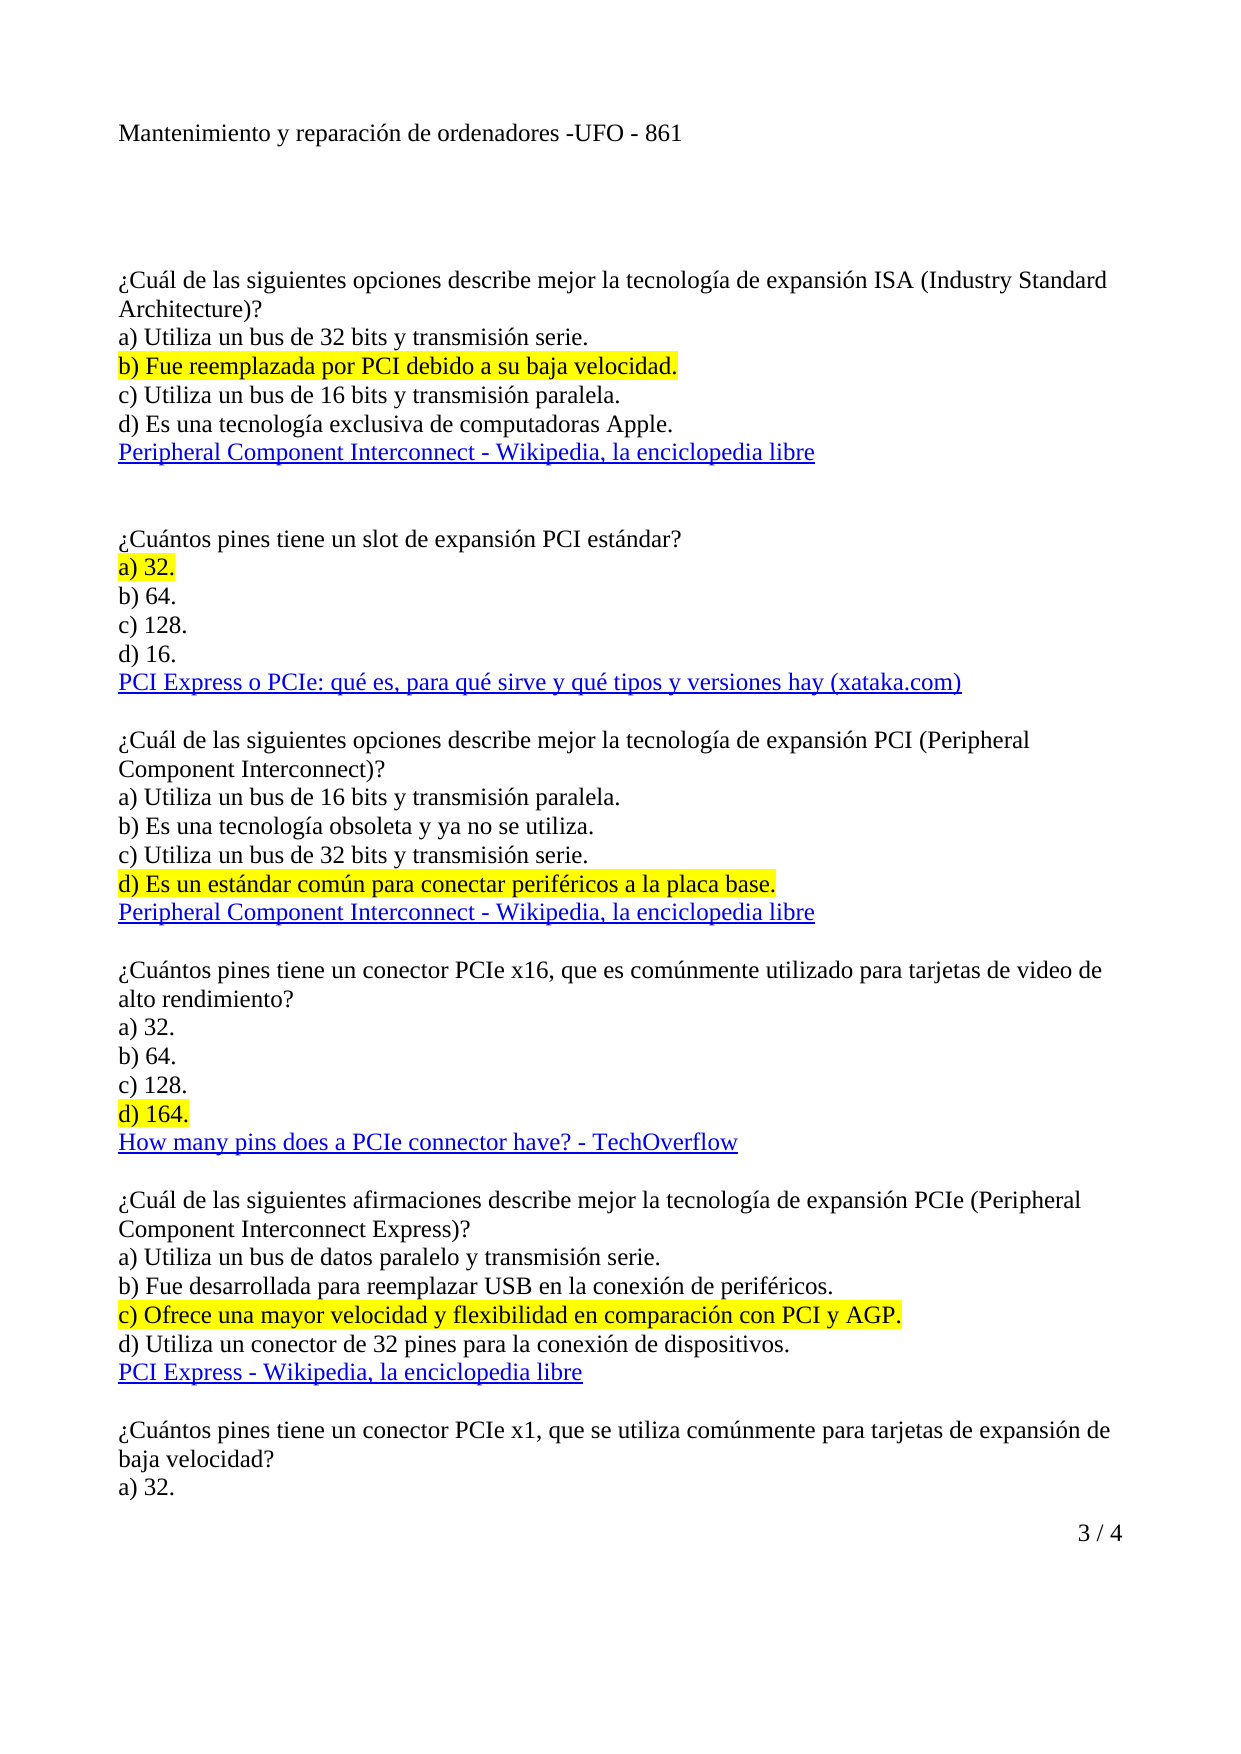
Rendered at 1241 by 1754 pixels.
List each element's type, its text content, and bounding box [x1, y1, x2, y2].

text Peripheral Component Interconnect - Wikipedia, la enciclopedia libre [118, 437, 1122, 466]
text Peripheral Component Interconnect - Wikipedia, la enciclopedia libre [118, 897, 1122, 926]
text a) Utiliza un bus de 32 bits y transmisión serie. [118, 322, 1122, 351]
text a) Utiliza un bus de 16 bits y transmisión paralela. [118, 782, 1122, 811]
text c) 128. [118, 1070, 1122, 1099]
text b) Fue reemplazada por PCI debido a su baja velocidad. [118, 351, 1122, 380]
text ¿Cuál de las siguientes opciones describe mejor la tecnología de expansión ISA (Industry Standard Architecture)? [118, 265, 1122, 322]
text d) 16. [118, 639, 1122, 667]
text ¿Cuál de las siguientes opciones describe mejor la tecnología de expansión PCI (Peripheral Component Interconnect)? [118, 725, 1122, 782]
text ¿Cuántos pines tiene un conector PCIe x1, que se utiliza comúnmente para tarjetas de expansión de baja velocidad? [118, 1415, 1122, 1472]
text PCI Express - Wikipedia, la enciclopedia libre [118, 1357, 1122, 1386]
text d) 164. [118, 1099, 1122, 1127]
text c) Utiliza un bus de 32 bits y transmisión serie. [118, 840, 1122, 869]
text a) 32. [118, 552, 1122, 581]
text d) Es una tecnología exclusiva de computadoras Apple. [118, 409, 1122, 437]
text a) 32. [118, 1472, 1122, 1501]
text d) Utiliza un conector de 32 pines para la conexión de dispositivos. [118, 1329, 1122, 1357]
text c) Ofrece una mayor velocidad y flexibilidad en comparación con PCI y AGP. [118, 1300, 1122, 1329]
text b) Fue desarrollada para reemplazar USB en la conexión de periféricos. [118, 1271, 1122, 1300]
text b) 64. [118, 1041, 1122, 1070]
text b) Es una tecnología obsoleta y ya no se utiliza. [118, 811, 1122, 840]
text c) 128. [118, 610, 1122, 639]
text a) 32. [118, 1012, 1122, 1041]
text ¿Cuántos pines tiene un conector PCIe x16, que es comúnmente utilizado para tarjetas de video de alto rendimiento? [118, 955, 1122, 1012]
text d) Es un estándar común para conectar periféricos a la placa base. [118, 869, 1122, 897]
text c) Utiliza un bus de 16 bits y transmisión paralela. [118, 380, 1122, 409]
text How many pins does a PCIe connector have? - TechOverflow [118, 1127, 1122, 1156]
text ¿Cuál de las siguientes afirmaciones describe mejor la tecnología de expansión PCIe (Peripheral Component Interconnect Express)? [118, 1185, 1122, 1242]
text b) 64. [118, 581, 1122, 610]
text PCI Express o PCIe: qué es, para qué sirve y qué tipos y versiones hay (xataka.com) [118, 667, 1122, 696]
text ¿Cuántos pines tiene un slot de expansión PCI estándar? [118, 524, 1122, 552]
text a) Utiliza un bus de datos paralelo y transmisión serie. [118, 1242, 1122, 1271]
